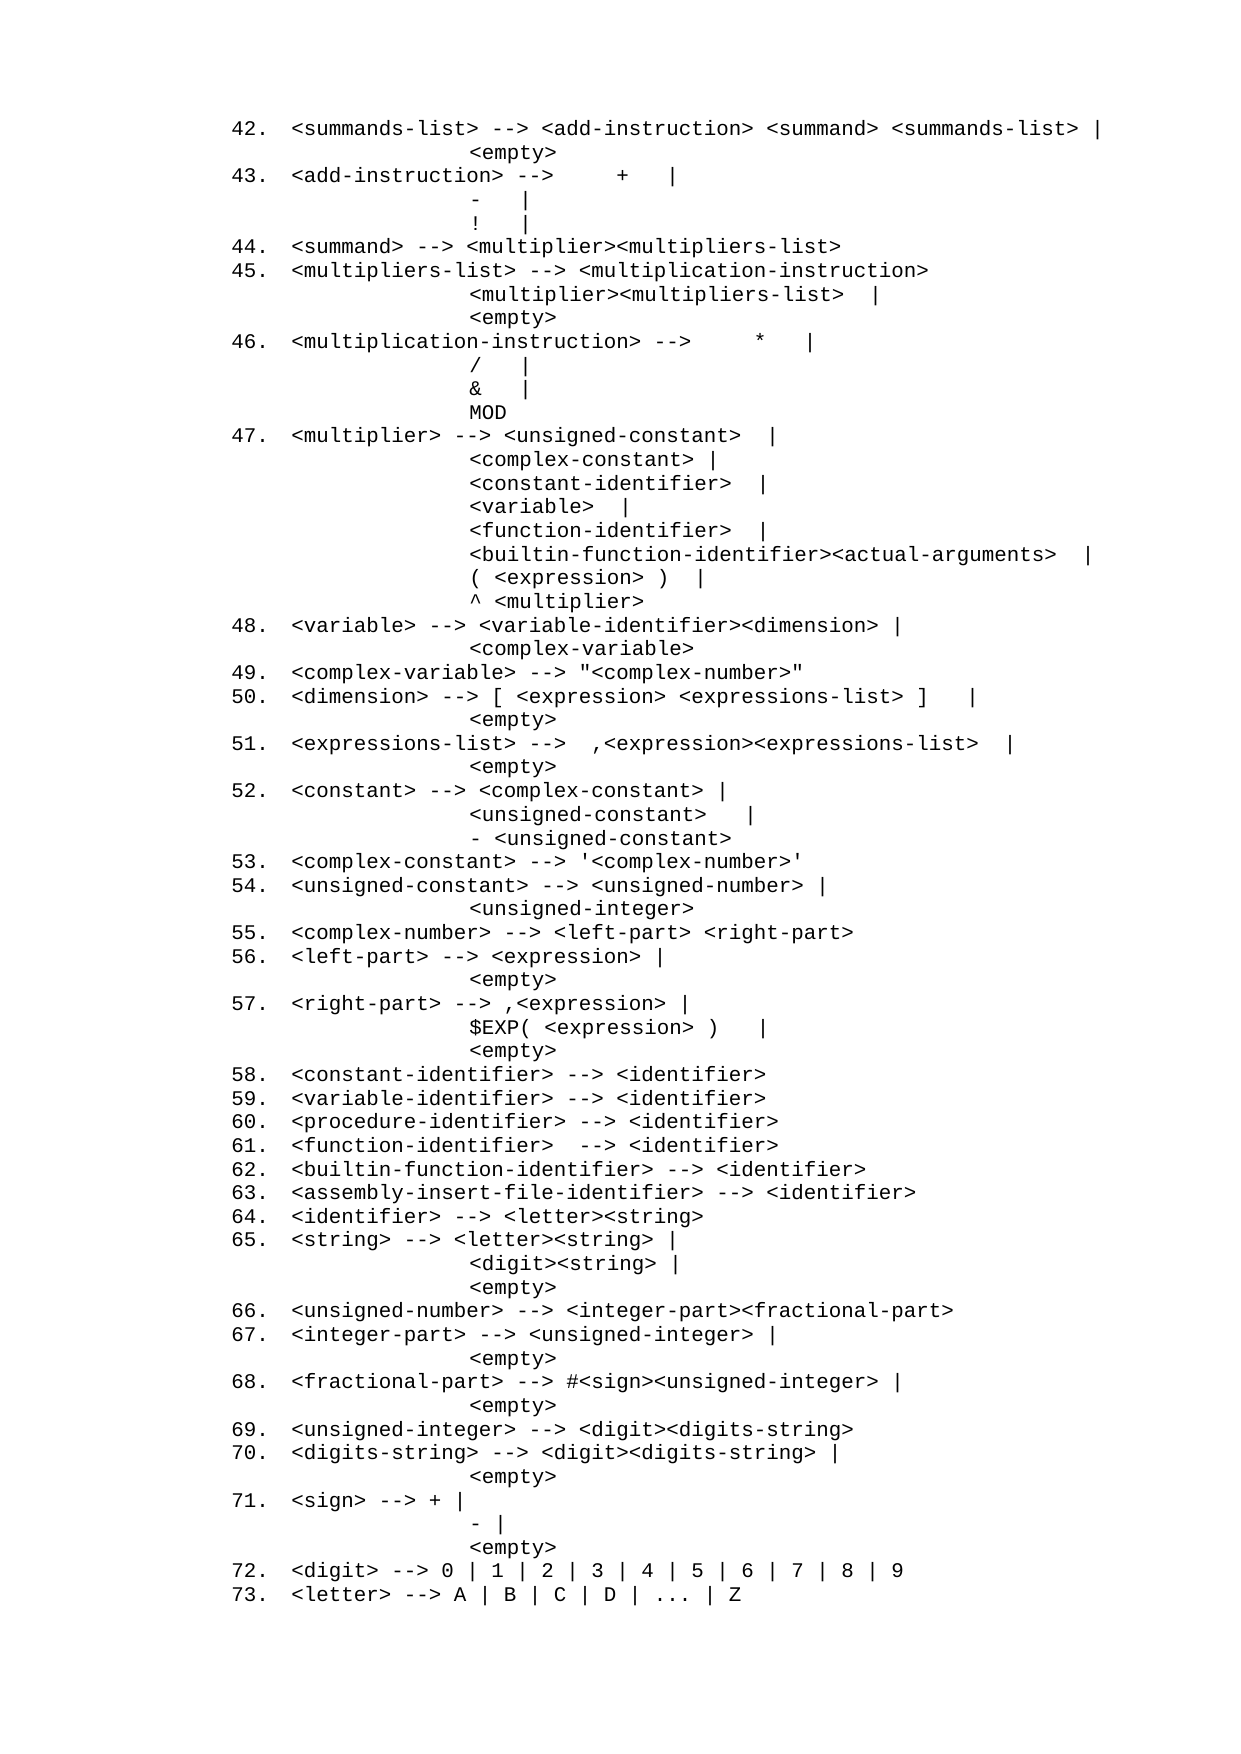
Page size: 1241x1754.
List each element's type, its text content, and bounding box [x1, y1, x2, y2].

list <complex-number> --> <left-part> <right-part> [231, 922, 1162, 946]
list <integer-part> --> <unsigned-integer> | <empty> [231, 1324, 1162, 1371]
list <variable-identifier> --> <identifier> [231, 1088, 1162, 1111]
list <identifier> --> <letter><string> [231, 1206, 1162, 1229]
list <assembly-insert-file-identifier> --> <identifier> [231, 1182, 1162, 1206]
list <constant-identifier> --> <identifier> [231, 1064, 1162, 1088]
list <summand> --> <multiplier><multipliers-list> [231, 236, 1162, 260]
list <letter> --> A | B | C | D | ... | Z [231, 1584, 1162, 1608]
list <expressions-list> --> ,<expression><expressions-list> | <empty> [231, 733, 1162, 780]
list <variable> --> <variable-identifier><dimension> | <complex-variable> [231, 615, 1162, 662]
list <right-part> --> ,<expression> | $EXP( <expression> ) | <empty> [231, 993, 1162, 1064]
list <dimension> --> [ <expression> <expressions-list> ] | <empty> [231, 686, 1162, 733]
list <digits-string> --> <digit><digits-string> | <empty> [231, 1442, 1162, 1489]
list <unsigned-constant> --> <unsigned-number> | <unsigned-integer> [231, 875, 1162, 922]
list <complex-constant> --> '<complex-number>' [231, 851, 1162, 875]
list <builtin-function-identifier> --> <identifier> [231, 1158, 1162, 1182]
list <left-part> --> <expression> | <empty> [231, 946, 1162, 993]
list <multipliers-list> --> <multiplication-instruction> <multiplier><multipliers-list> | <empty> [231, 260, 1162, 331]
list <unsigned-number> --> <integer-part><fractional-part> [231, 1300, 1162, 1324]
list <constant> --> <complex-constant> | <unsigned-constant> | - <unsigned-constant> [231, 780, 1162, 851]
list <fractional-part> --> #<sign><unsigned-integer> | <empty> [231, 1371, 1162, 1419]
list <function-identifier> --> <identifier> [231, 1135, 1162, 1158]
list <summands-list> --> <add-instruction> <summand> <summands-list> | <empty> [231, 118, 1162, 165]
list <procedure-identifier> --> <identifier> [231, 1111, 1162, 1135]
list <complex-variable> --> "<complex-number>" [231, 662, 1162, 686]
list <sign> --> + | - | <empty> [231, 1489, 1162, 1561]
list <digit> --> 0 | 1 | 2 | 3 | 4 | 5 | 6 | 7 | 8 | 9 [231, 1561, 1162, 1584]
list <string> --> <letter><string> | <digit><string> | <empty> [231, 1229, 1162, 1300]
list <multiplication-instruction> --> * | / | & | MOD [231, 331, 1162, 426]
list <multiplier> --> <unsigned-constant> | <complex-constant> | <constant-identifier> | <variable> | <function-identifier> | <builtin-function-identifier><actual-arguments> | ( <expression> ) | ^ <multiplier> [231, 426, 1162, 615]
list <add-instruction> --> + | - | ! | [231, 165, 1162, 236]
list <unsigned-integer> --> <digit><digits-string> [231, 1419, 1162, 1442]
